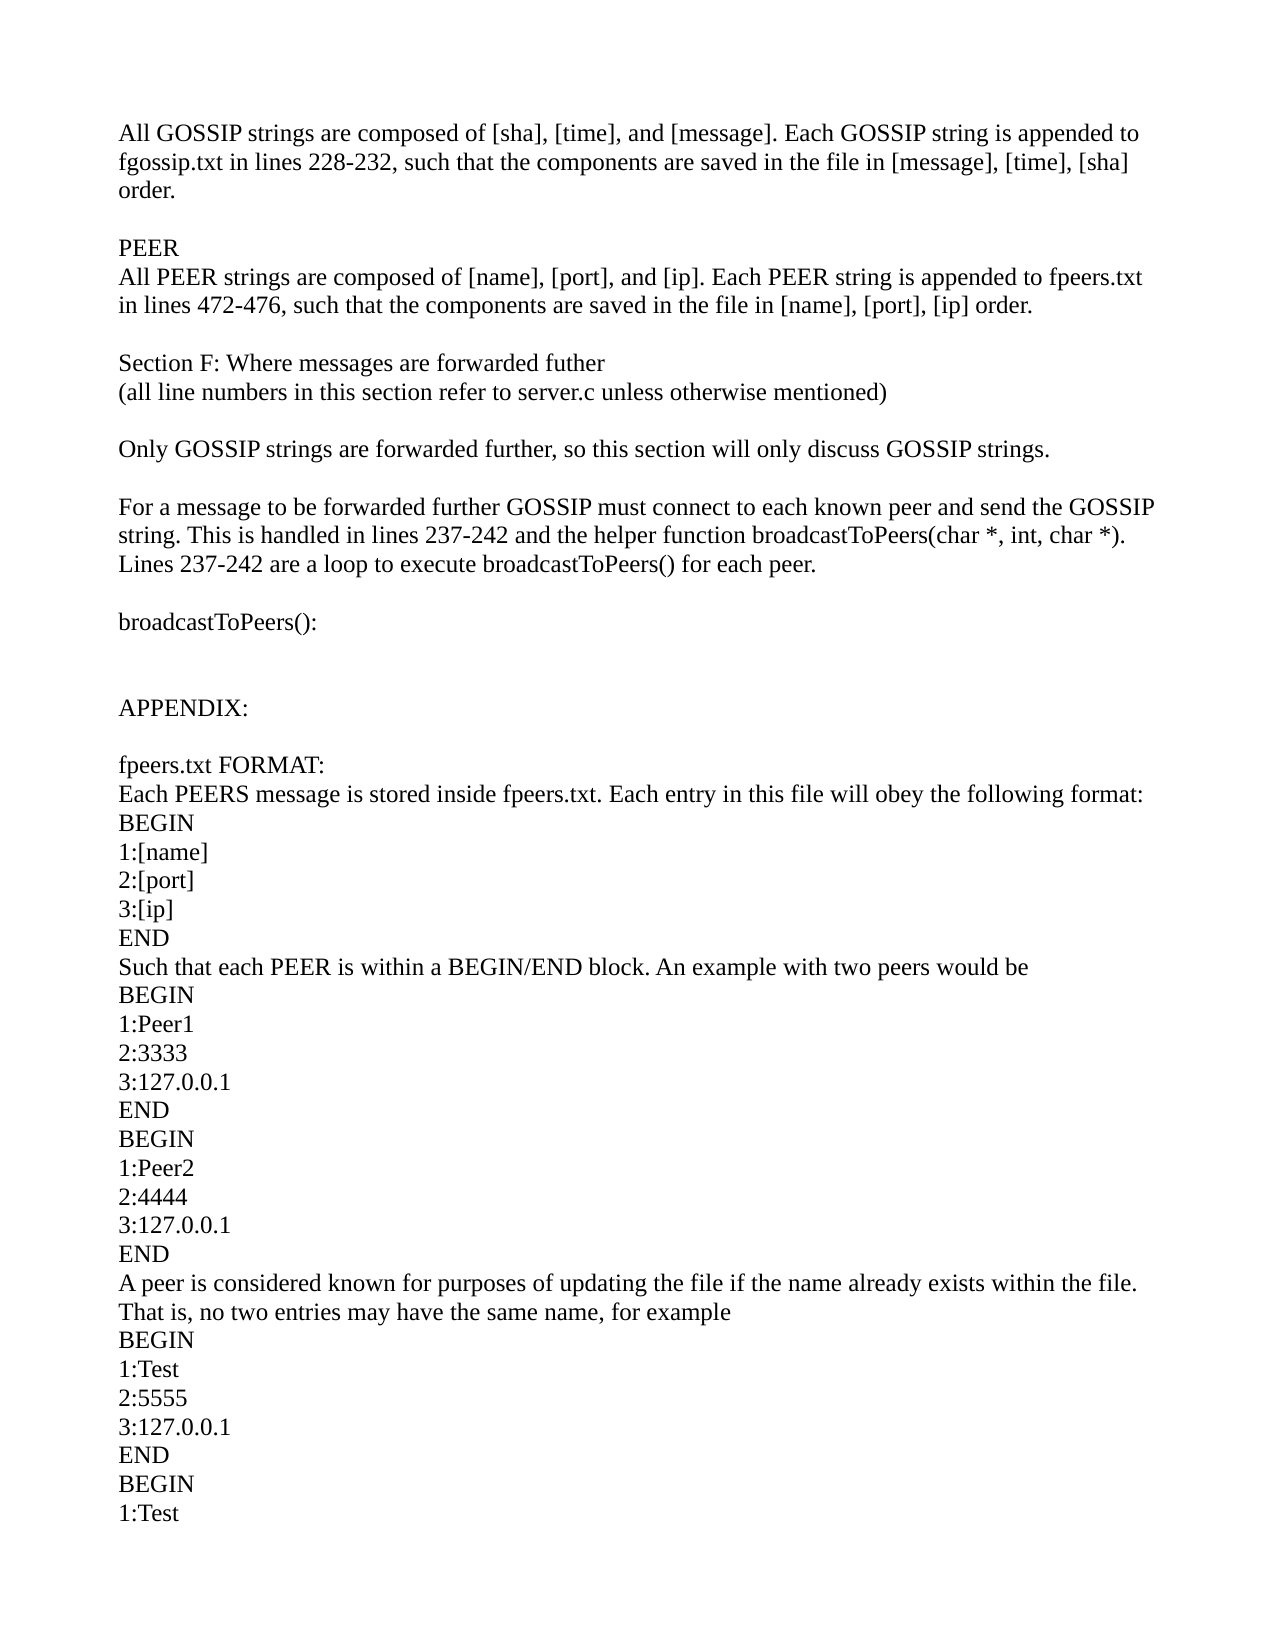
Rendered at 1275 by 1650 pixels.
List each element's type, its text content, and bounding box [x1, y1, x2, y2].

text BEGIN [118, 981, 1157, 1009]
text APPENDIX: [118, 693, 1157, 722]
text 1:Peer2 [118, 1153, 1157, 1182]
text Each PEERS message is stored inside fpeers.txt. Each entry in this file will obey the following format: [118, 779, 1157, 808]
text Only GOSSIP strings are forwarded further, so this section will only discuss GOSSIP strings. [118, 434, 1157, 463]
text 1:Peer1 [118, 1009, 1157, 1038]
text BEGIN [118, 808, 1157, 837]
text 2:[port] [118, 866, 1157, 894]
text fpeers.txt FORMAT: [118, 751, 1157, 779]
text All GOSSIP strings are composed of [sha], [time], and [message]. Each GOSSIP string is appended to fgossip.txt in lines 228-232, such that the components are saved in the file in [message], [time], [sha] order. [118, 118, 1157, 204]
text END [118, 1096, 1157, 1124]
text 1:Test [118, 1498, 1157, 1527]
text 3:127.0.0.1 [118, 1211, 1157, 1239]
text All PEER strings are composed of [name], [port], and [ip]. Each PEER string is appended to fpeers.txt in lines 472-476, such that the components are saved in the file in [name], [port], [ip] order. [118, 262, 1157, 319]
text 1:[name] [118, 837, 1157, 866]
text A peer is considered known for purposes of updating the file if the name already exists within the file. That is, no two entries may have the same name, for example [118, 1268, 1157, 1326]
text END [118, 1239, 1157, 1268]
text 1:Test [118, 1354, 1157, 1383]
text 3:127.0.0.1 [118, 1067, 1157, 1096]
text END [118, 1441, 1157, 1469]
text 2:3333 [118, 1038, 1157, 1067]
text 3:[ip] [118, 894, 1157, 923]
text (all line numbers in this section refer to server.c unless otherwise mentioned) [118, 377, 1157, 406]
text Such that each PEER is within a BEGIN/END block. An example with two peers would be [118, 952, 1157, 981]
text BEGIN [118, 1469, 1157, 1498]
text BEGIN [118, 1124, 1157, 1153]
text Section F: Where messages are forwarded futher [118, 348, 1157, 377]
text BEGIN [118, 1326, 1157, 1354]
text PEER [118, 233, 1157, 262]
text END [118, 923, 1157, 952]
text 2:5555 [118, 1383, 1157, 1412]
text 3:127.0.0.1 [118, 1412, 1157, 1441]
text For a message to be forwarded further GOSSIP must connect to each known peer and send the GOSSIP string. This is handled in lines 237-242 and the helper function broadcastToPeers(char *, int, char *). Lines 237-242 are a loop to execute broadcastToPeers() for each peer. [118, 492, 1157, 578]
text broadcastToPeers(): [118, 607, 1157, 636]
text 2:4444 [118, 1182, 1157, 1211]
